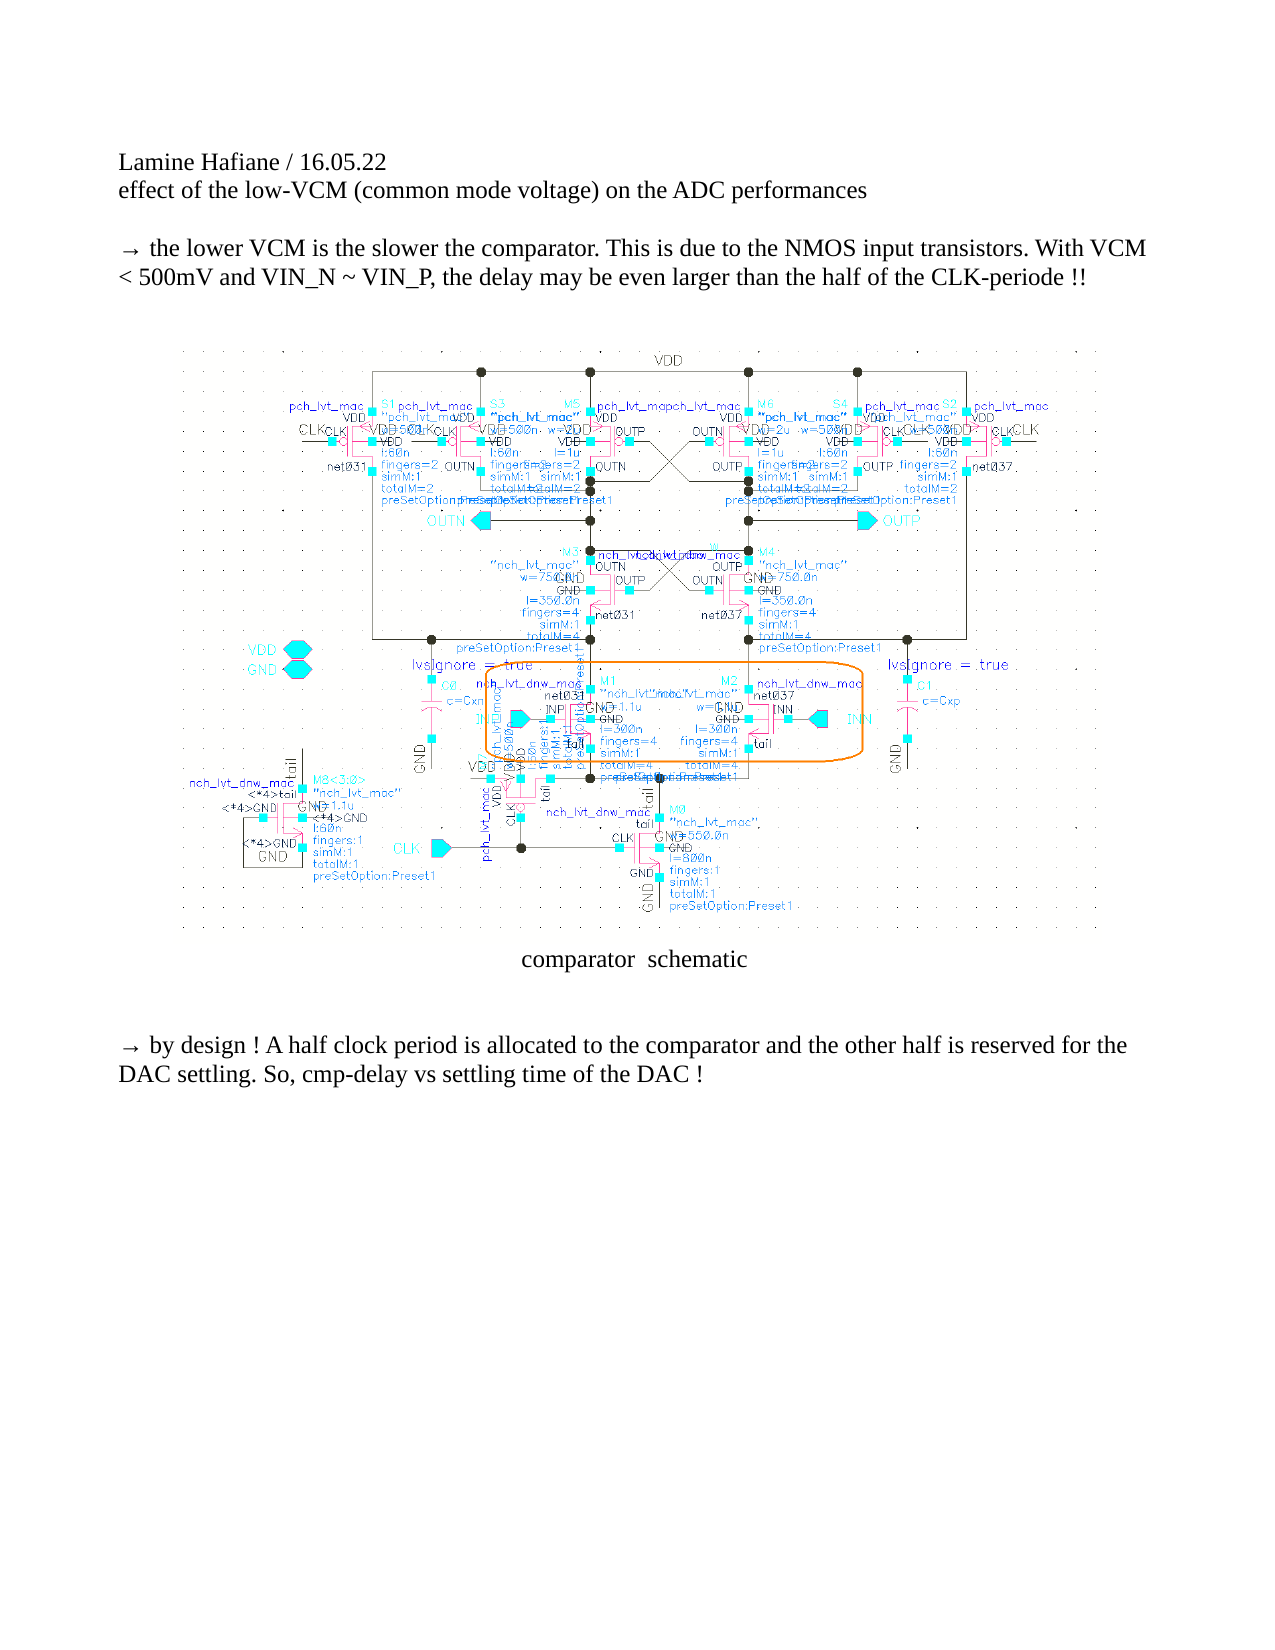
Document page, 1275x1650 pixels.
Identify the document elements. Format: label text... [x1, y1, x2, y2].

text Lamine Hafiane / 16.05.22 [118, 147, 1157, 176]
text → the lower VCM is the slower the comparator. This is due to the NMOS input transistors. With VCM < 500mV and VIN_N ~ VIN_P, the delay may be even larger than the half of the CLK-periode !! [118, 233, 1157, 291]
text comparator schematic [118, 348, 1157, 973]
picture [173, 348, 1102, 944]
text effect of the low-VCM (common mode voltage) on the ADC performances [118, 176, 1157, 204]
text → by design ! A half clock period is allocated to the comparator and the other half is reserved for the DAC settling. So, cmp-delay vs settling time of the DAC ! [118, 1030, 1157, 1088]
